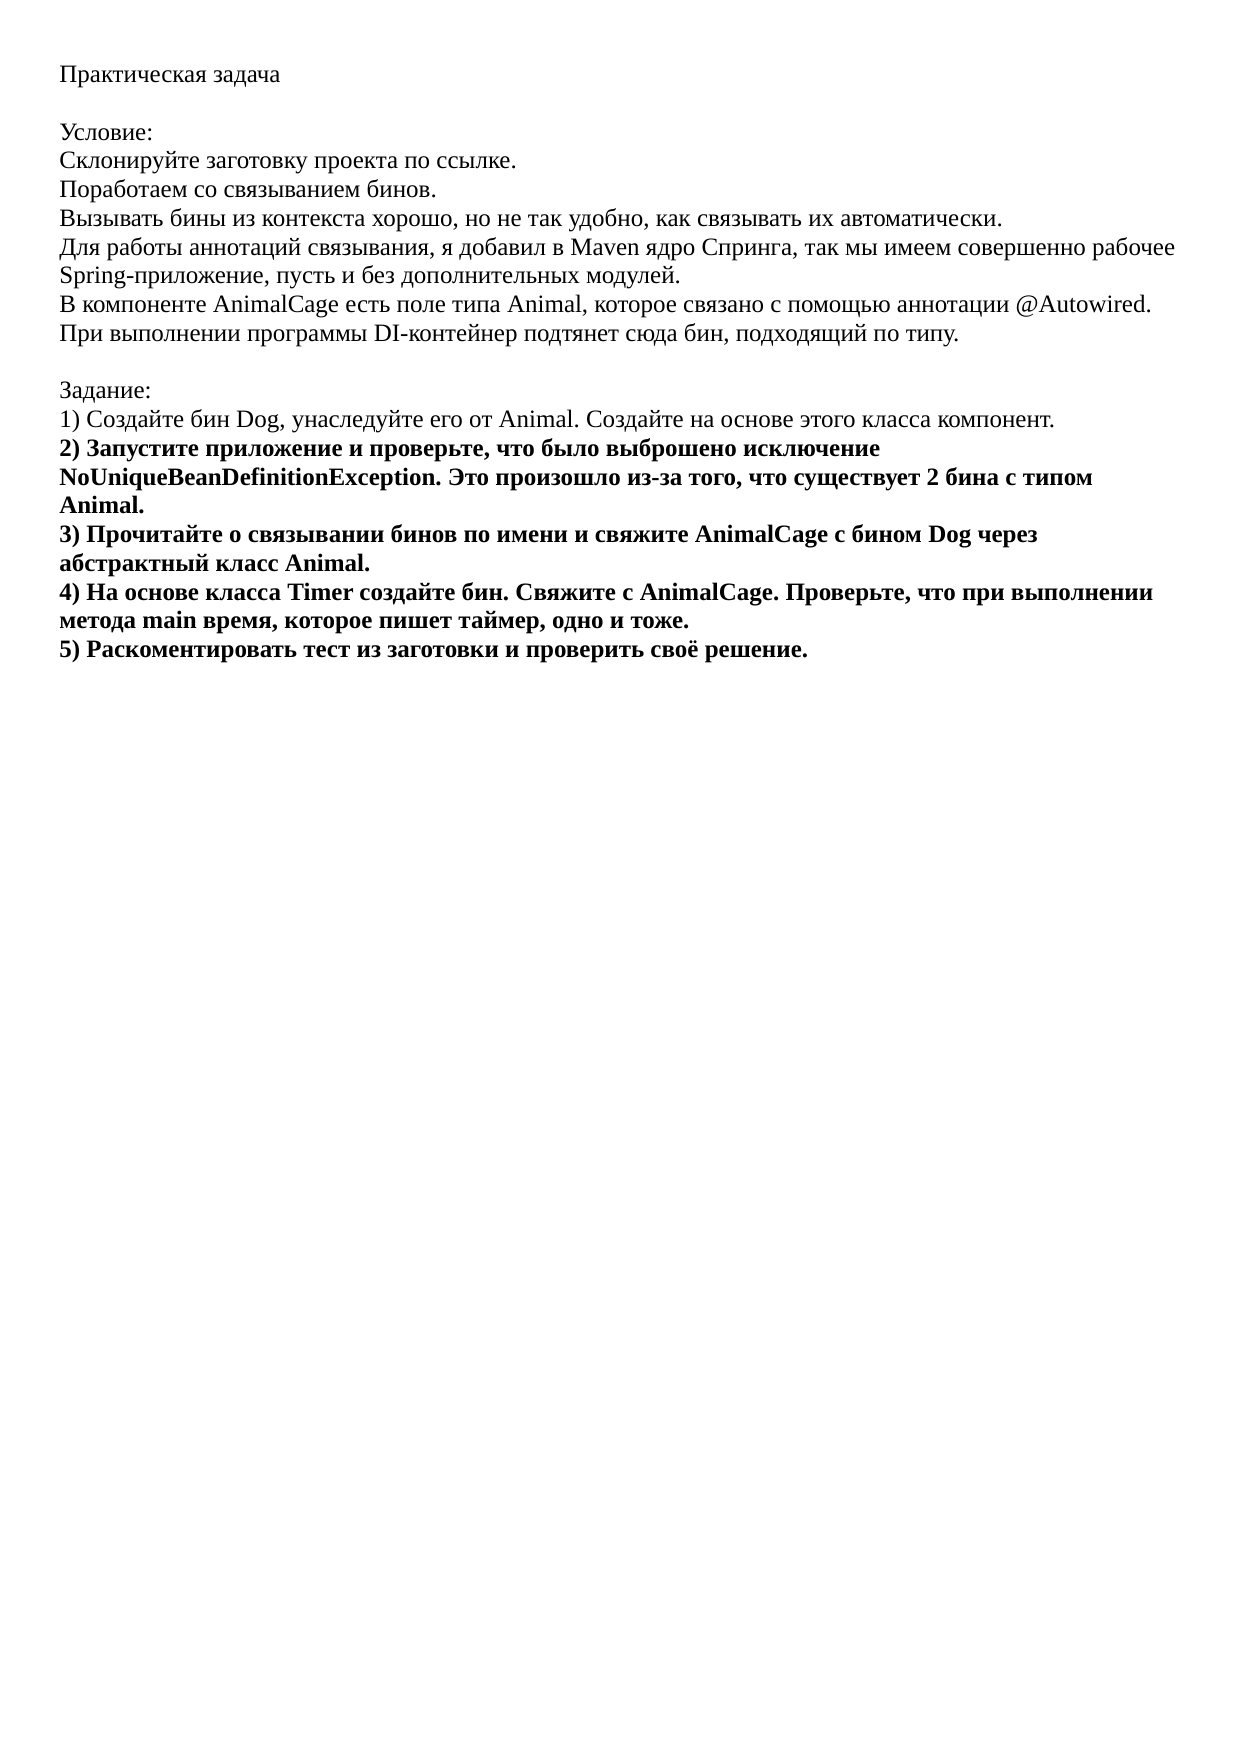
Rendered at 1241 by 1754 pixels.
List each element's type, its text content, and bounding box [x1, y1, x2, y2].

text В компоненте AnimalCage есть поле типа Animal, которое связано с помощью аннотации @Autowired. При выполнении программы DI-контейнер подтянет сюда бин, подходящий по типу. [59, 289, 1181, 347]
text 4) На основе класса Timer создайте бин. Свяжите с AnimalCage. Проверьте, что при выполнении метода main время, которое пишет таймер, одно и тоже. [59, 577, 1181, 634]
text 3) Прочитайте о связывании бинов по имени и свяжите AnimalCage c бином Dog через абстрактный класс Animal. [59, 519, 1181, 577]
text 5) Раскоментировать тест из заготовки и проверить своё решение. [59, 634, 1181, 663]
text 1) Создайте бин Dog, унаследуйте его от Animal. Создайте на основе этого класса компонент. [59, 404, 1181, 433]
text Задание: [59, 375, 1181, 404]
text Практическая задача [59, 59, 1181, 88]
text 2) Запустите приложение и проверьте, что было выброшено исключение NoUniqueBeanDefinitionException. Это произошло из-за того, что существует 2 бина с типом Animal. [59, 433, 1181, 519]
text Поработаем со связыванием бинов. [59, 174, 1181, 203]
text Условие: [59, 117, 1181, 145]
text Для работы аннотаций связывания, я добавил в Maven ядро Cпринга, так мы имеем совершенно рабочее Spring-приложение, пусть и без дополнительных модулей. [59, 232, 1181, 289]
text Вызывать бины из контекста хорошо, но не так удобно, как связывать их автоматически. [59, 203, 1181, 232]
text Склонируйте заготовку проекта по ссылке. [59, 145, 1181, 174]
